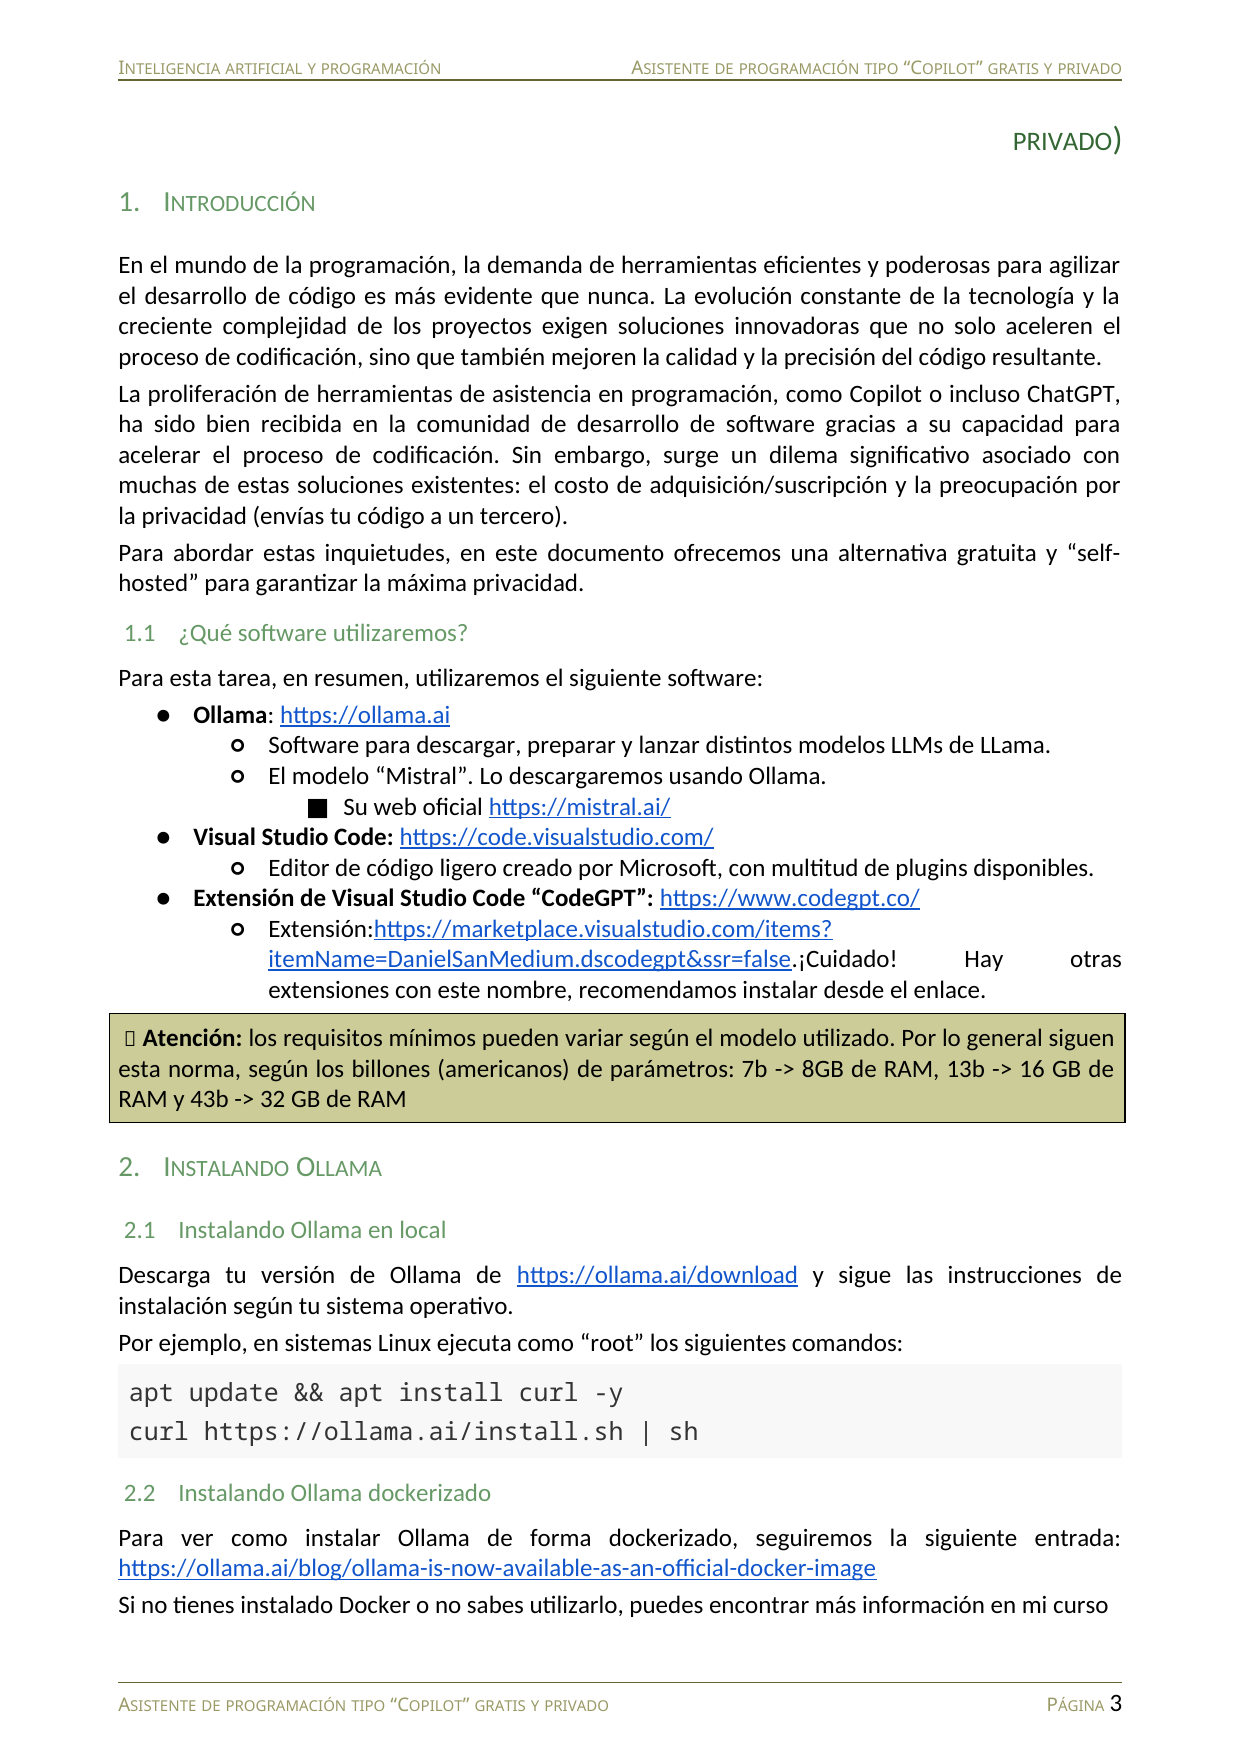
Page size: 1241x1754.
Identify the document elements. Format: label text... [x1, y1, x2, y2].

text Si no tienes instalado Docker o no sabes utilizarlo, puedes encontrar más información en mi curso [118, 1589, 1122, 1620]
subtitle Introducción [118, 183, 1122, 219]
subtitle Instalando Ollama dockerizado [118, 1477, 1122, 1507]
text En el mundo de la programación, la demanda de herramientas eficientes y poderosas para agilizar el desarrollo de código es más evidente que nunca. La evolución constante de la tecnología y la creciente complejidad de los proyectos exigen soluciones innovadoras que no solo aceleren el proceso de codificación, sino que también mejoren la calidad y la precisión del código resultante. [118, 249, 1122, 371]
list Extensión de Visual Studio Code “CodeGPT”: https://www.codegpt.co/ [156, 882, 1122, 913]
text Descarga tu versión de Ollama de https://ollama.ai/download y sigue las instrucciones de instalación según tu sistema operativo. [118, 1259, 1122, 1320]
subtitle Instalando Ollama [118, 1148, 1122, 1184]
list Ollama: https://ollama.ai [156, 699, 1122, 729]
list Editor de código ligero creado por Microsoft, con multitud de plugins disponibles. [231, 852, 1122, 882]
subtitle ¿Qué software utilizaremos? [118, 617, 1122, 647]
list Software para descargar, preparar y lanzar distintos modelos LLMs de LLama. [231, 729, 1122, 760]
list Visual Studio Code: https://code.visualstudio.com/ [156, 821, 1122, 852]
text La proliferación de herramientas de asistencia en programación, como Copilot o incluso ChatGPT, ha sido bien recibida en la comunidad de desarrollo de software gracias a su capacidad para acelerar el proceso de codificación. Sin embargo, surge un dilema significativo asociado con muchas de estas soluciones existentes: el costo de adquisición/suscripción y la preocupación por la privacidad (envías tu código a un tercero). [118, 378, 1122, 530]
text privado) [118, 118, 1122, 159]
text Para esta tarea, en resumen, utilizaremos el siguiente software: [118, 662, 1122, 693]
text ❕ Atención: los requisitos mínimos pueden variar según el modelo utilizado. Por lo general siguen esta norma, según los billones (americanos) de parámetros: 7b -> 8GB de RAM, 13b -> 16 GB de RAM y 43b -> 32 GB de RAM [110, 1014, 1124, 1122]
list Extensión:https://marketplace.visualstudio.com/items?itemName=DanielSanMedium.dscodegpt&ssr=false.¡Cuidado! Hay otras extensiones con este nombre, recomendamos instalar desde el enlace. [231, 913, 1122, 1004]
text Para abordar estas inquietudes, en este documento ofrecemos una alternativa gratuita y “self-hosted” para garantizar la máxima privacidad. [118, 537, 1122, 598]
text Por ejemplo, en sistemas Linux ejecuta como “root” los siguientes comandos: [118, 1327, 1122, 1357]
table_header apt update && apt install curl -y curl https://ollama.ai/install.sh | sh [118, 1364, 1122, 1458]
list El modelo “Mistral”. Lo descargaremos usando Ollama. [231, 760, 1122, 791]
text Para ver como instalar Ollama de forma dockerizado, seguiremos la siguiente entrada: https://ollama.ai/blog/ollama-is-now-available-as-an-official-docker-image [118, 1522, 1122, 1583]
list Su web oficial https://mistral.ai/ [306, 791, 1122, 821]
subtitle Instalando Ollama en local [118, 1214, 1122, 1244]
